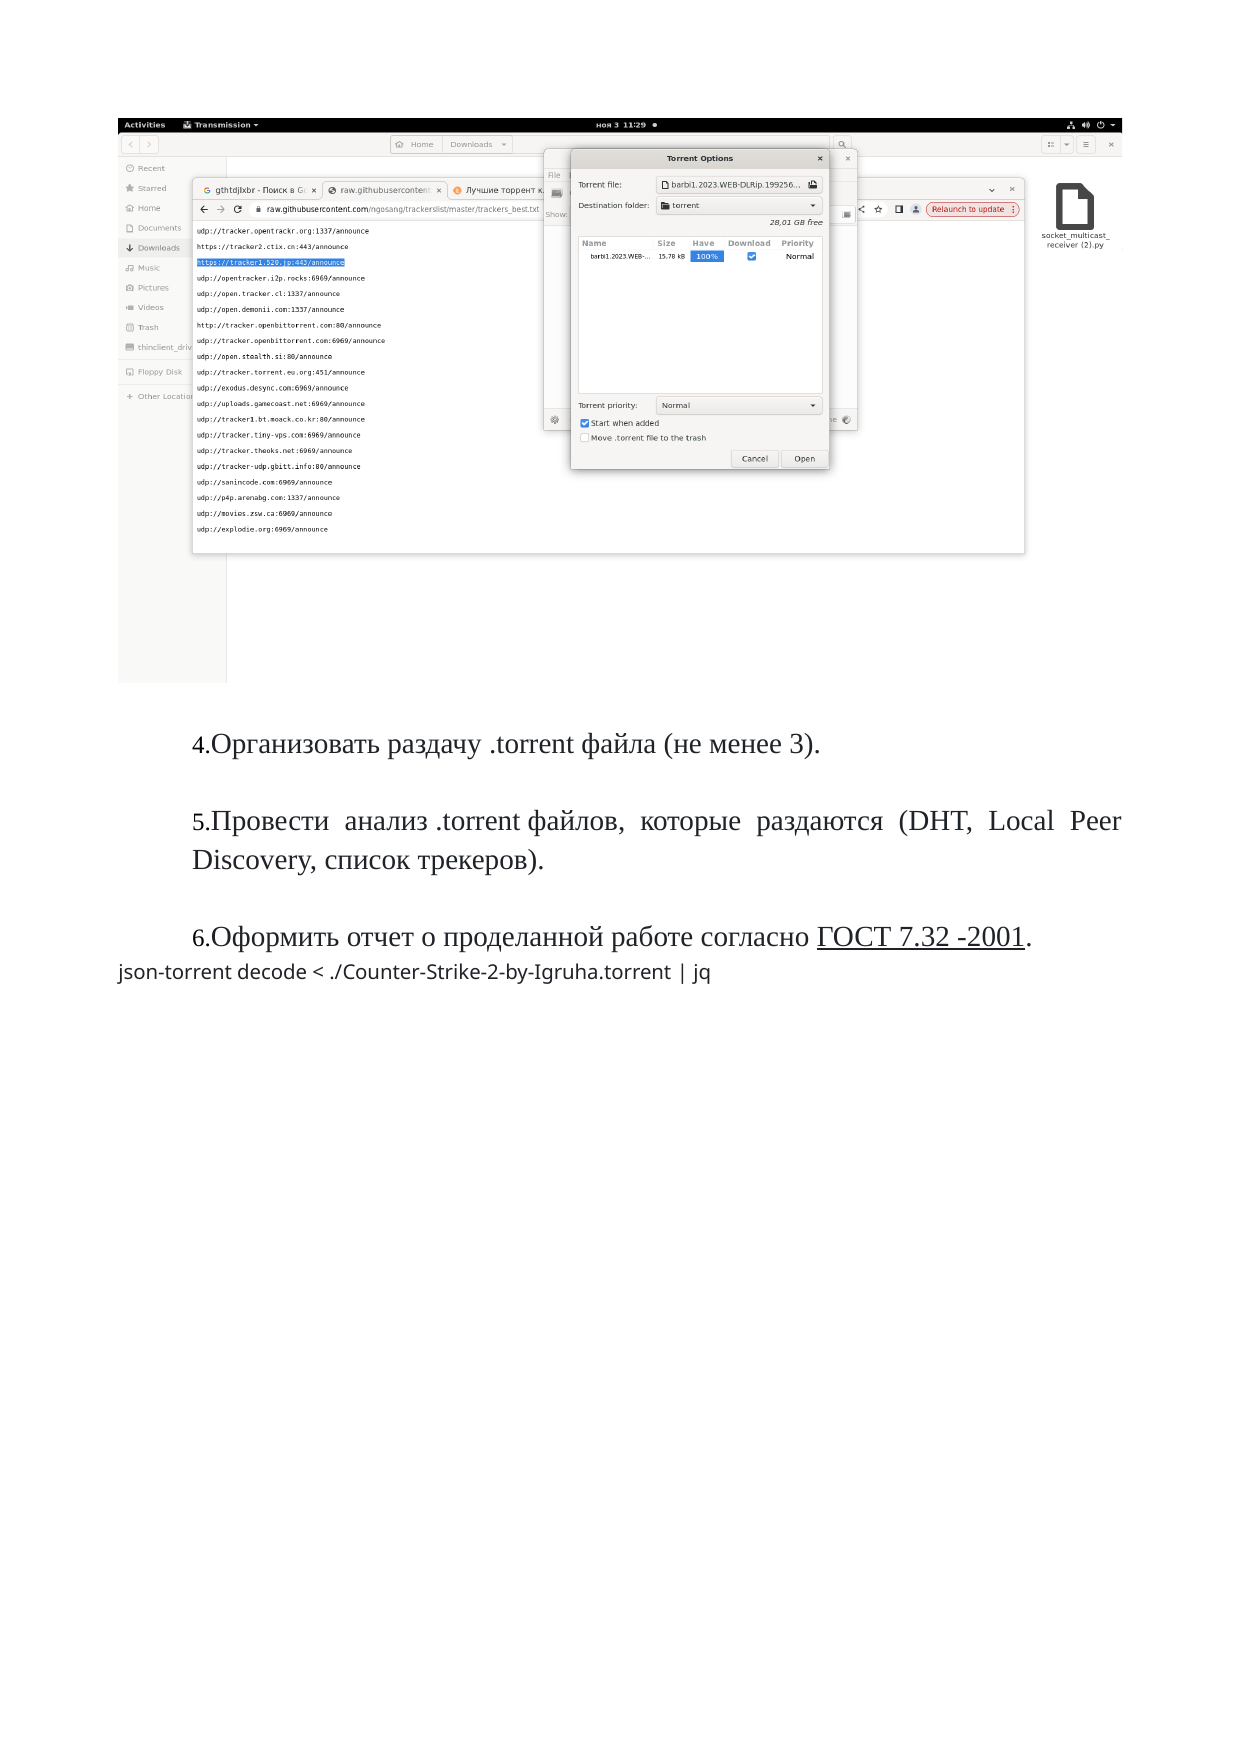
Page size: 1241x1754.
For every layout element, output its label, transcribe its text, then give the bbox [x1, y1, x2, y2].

list Провести анализ .torrent файлов, которые раздаются (DHT, Local Peer Discovery, список трекеров). [118, 803, 1122, 876]
list Оформить отчет о проделанной работе согласно ГОСТ 7.32 -2001. [118, 919, 1122, 953]
text json-torrent decode < ./Counter-Strike-2-by-Igruha.torrent | jq [118, 958, 1122, 985]
picture [118, 118, 1123, 683]
list Организовать раздачу .torrent файла (не менее 3). [118, 726, 1122, 760]
